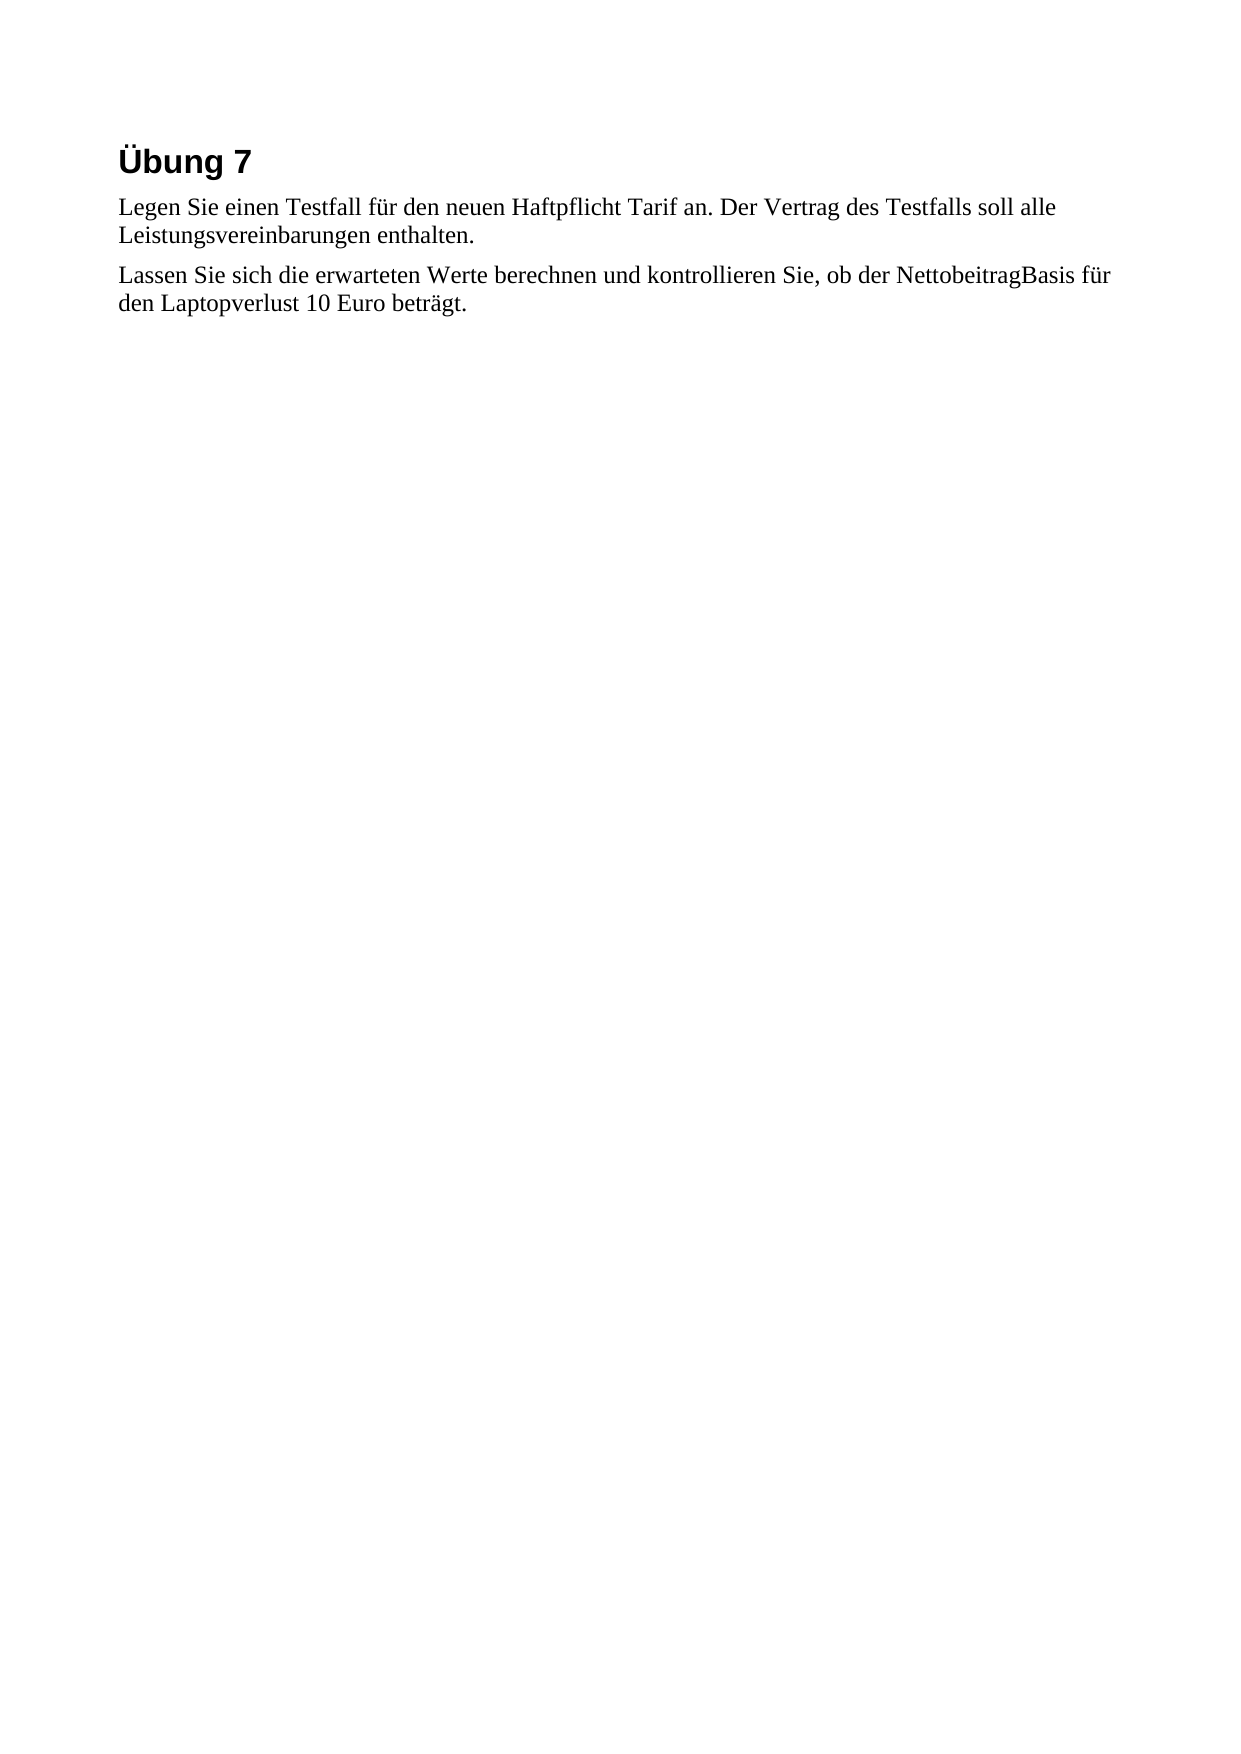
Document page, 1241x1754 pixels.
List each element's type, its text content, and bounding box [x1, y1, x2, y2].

text Legen Sie einen Testfall für den neuen Haftpflicht Tarif an. Der Vertrag des Testfalls soll alle Leistungsvereinbarungen enthalten. [118, 193, 1122, 248]
subtitle Übung 7 [118, 143, 1122, 181]
text Lassen Sie sich die erwarteten Werte berechnen und kontrollieren Sie, ob der NettobeitragBasis für den Laptopverlust 10 Euro beträgt. [118, 261, 1122, 316]
